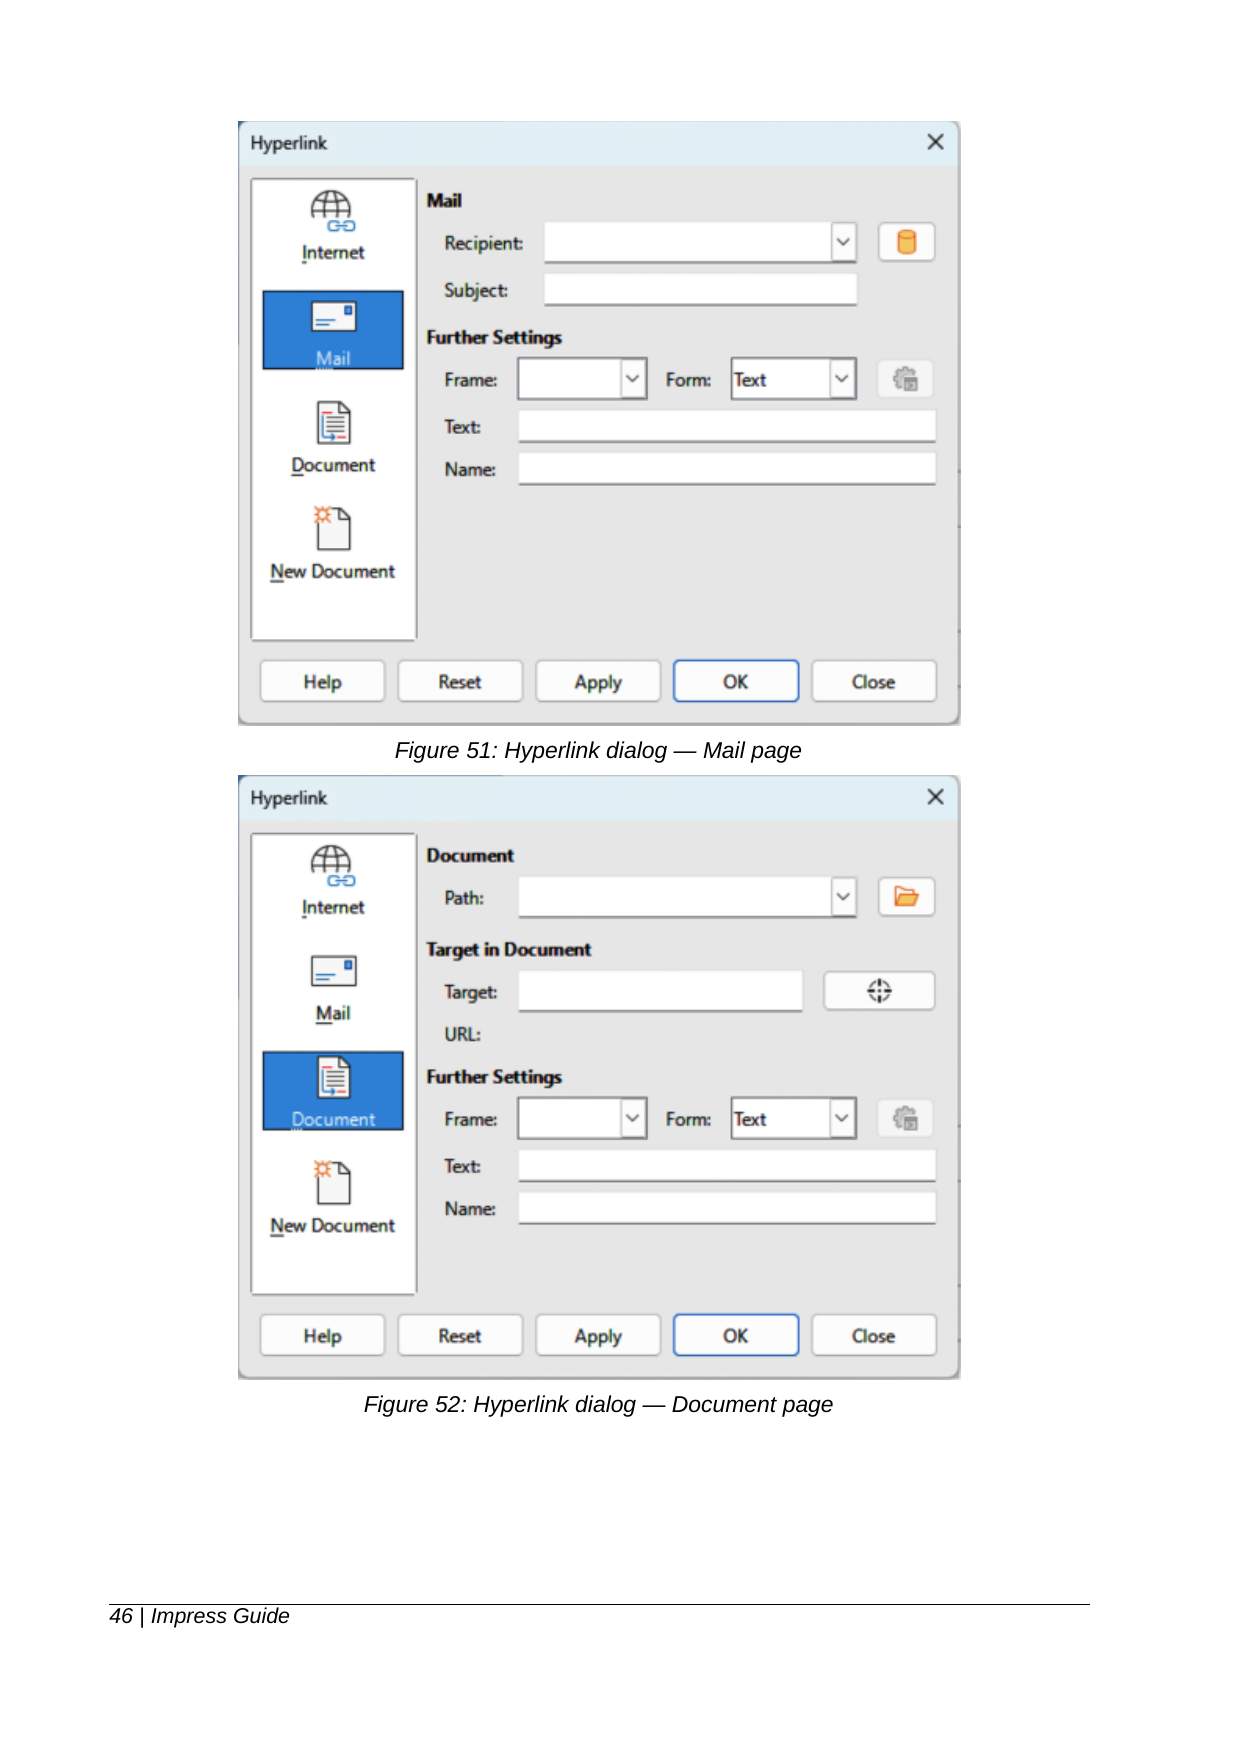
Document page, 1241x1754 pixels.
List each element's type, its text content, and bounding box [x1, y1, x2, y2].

text Figure 51: Hyperlink dialog — Mail page [238, 737, 961, 763]
text Figure 52: Hyperlink dialog — Document page [238, 1392, 961, 1418]
picture [238, 775, 961, 1380]
picture [238, 121, 961, 726]
